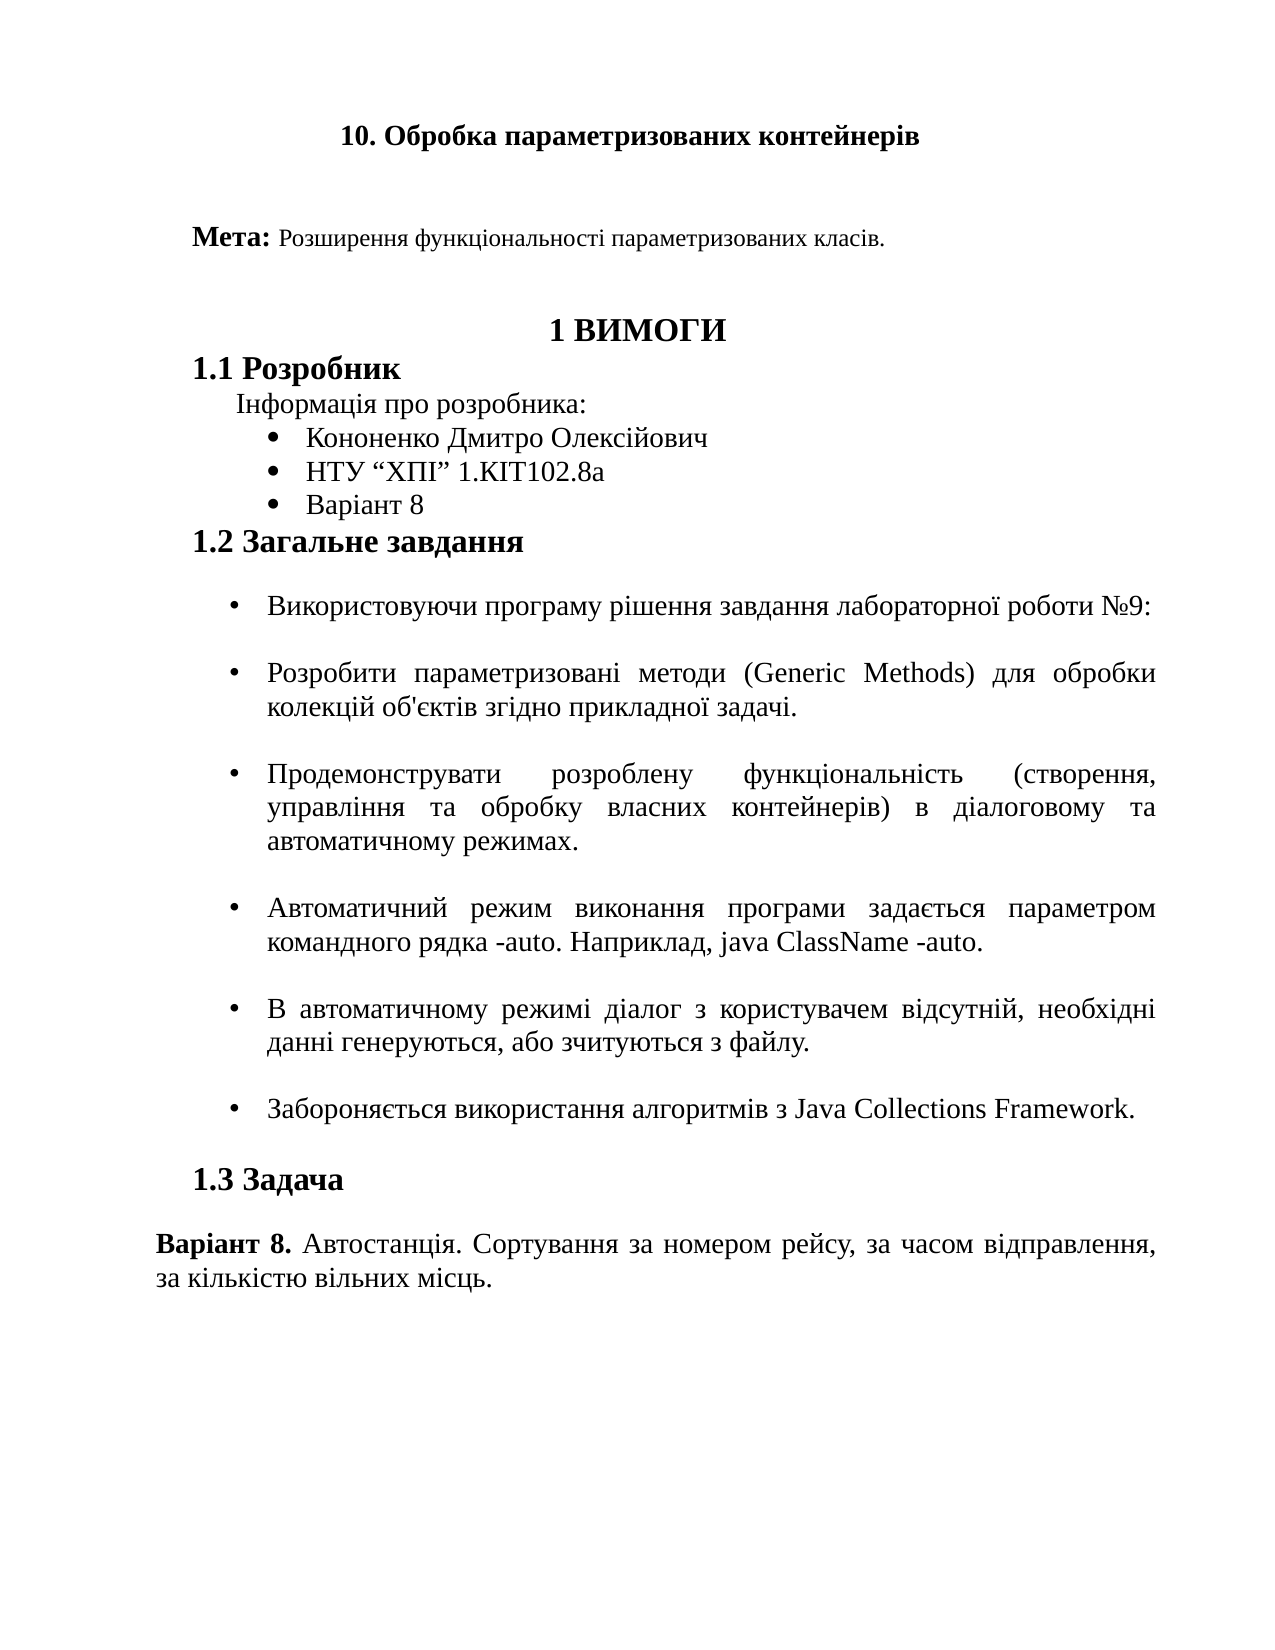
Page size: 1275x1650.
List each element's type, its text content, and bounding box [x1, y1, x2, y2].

list НТУ “ХПІ” 1.КІТ102.8а [268, 454, 1157, 487]
text Інформація про розробника: [118, 386, 1157, 420]
list Кононенко Дмитро Олексійович [268, 420, 1157, 454]
text 1 ВИМОГИ [118, 310, 1157, 348]
text Варіант 8. Автостанція. Сортування за номером рейсу, за часом відправлення, за кількістю вільних місць. [156, 1226, 1157, 1293]
list Продемонструвати розроблену функціональність (створення, управління та обробку власних контейнерів) в діалоговому та автоматичному режимах. [229, 756, 1157, 857]
text 1.3 Задача [118, 1159, 1157, 1197]
text 1.1 Розробник [118, 348, 1157, 386]
list Використовуючи програму рішення завдання лабораторної роботи №9: [229, 588, 1157, 622]
text 10. Обробка параметризованих контейнерів [118, 118, 1157, 152]
list Розробити параметризовані методи (Generic Methods) для обробки колекцій об'єктів згідно прикладної задачі. [229, 655, 1157, 722]
list Забороняється використання алгоритмів з Java Collections Framework. [229, 1092, 1157, 1125]
list Автоматичний режим виконання програми задається параметром командного рядка -auto. Наприклад, java ClassName -auto. [229, 890, 1157, 957]
list Варіант 8 [268, 487, 1157, 521]
list В автоматичному режимі діалог з користувачем відсутній, необхідні данні генеруються, або зчитуються з файлу. [229, 991, 1157, 1058]
text 1.2 Загальне завдання [192, 521, 1157, 559]
text Мета: Розширення функціональності параметризованих класів. [118, 219, 1157, 252]
